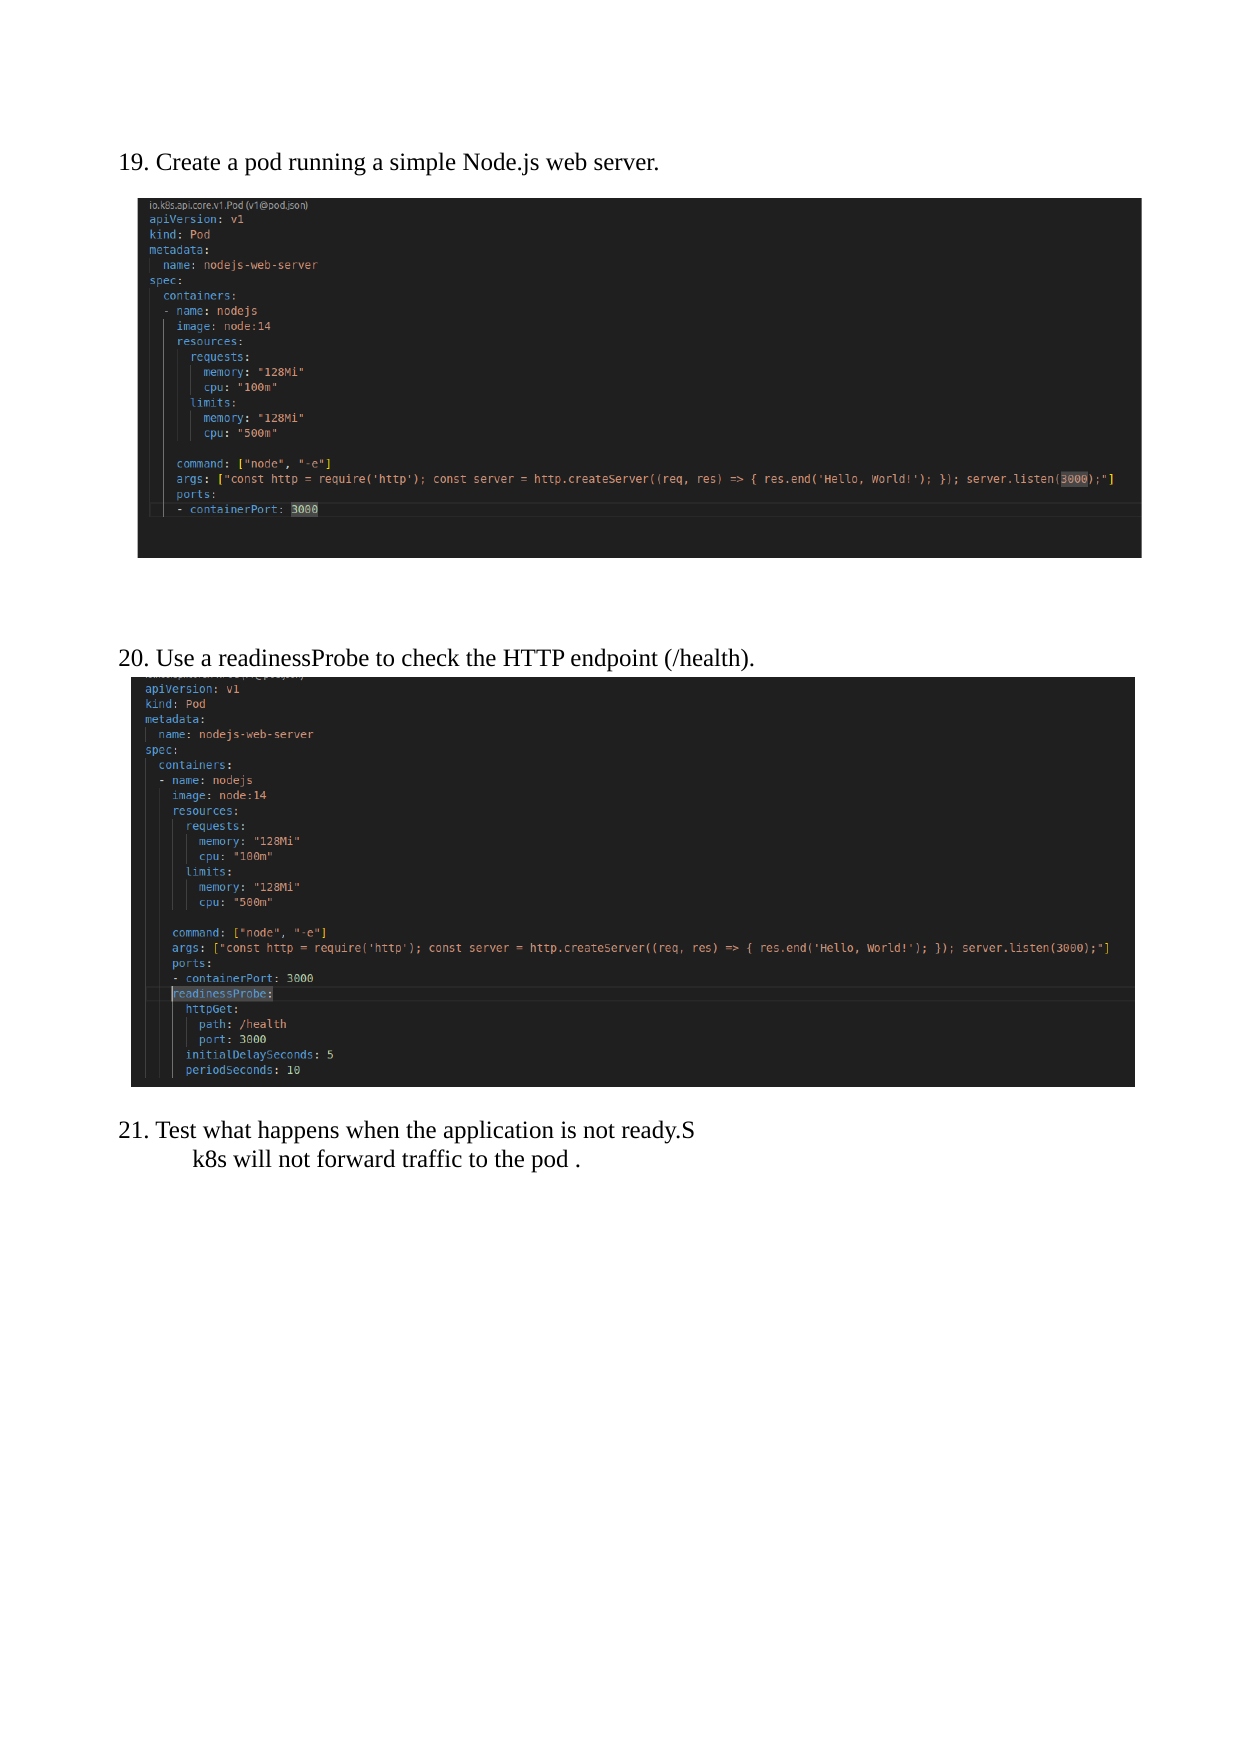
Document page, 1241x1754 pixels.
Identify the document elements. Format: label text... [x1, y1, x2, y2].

text 20. Use a readinessProbe to check the HTTP endpoint (/health). [118, 643, 1122, 672]
picture [131, 677, 1135, 1087]
text k8s will not forward traffic to the pod . [118, 1144, 1122, 1172]
text 21. Test what happens when the application is not ready.S [118, 1115, 1122, 1144]
picture [137, 198, 1142, 558]
text 19. Create a pod running a simple Node.js web server. [118, 147, 1122, 176]
